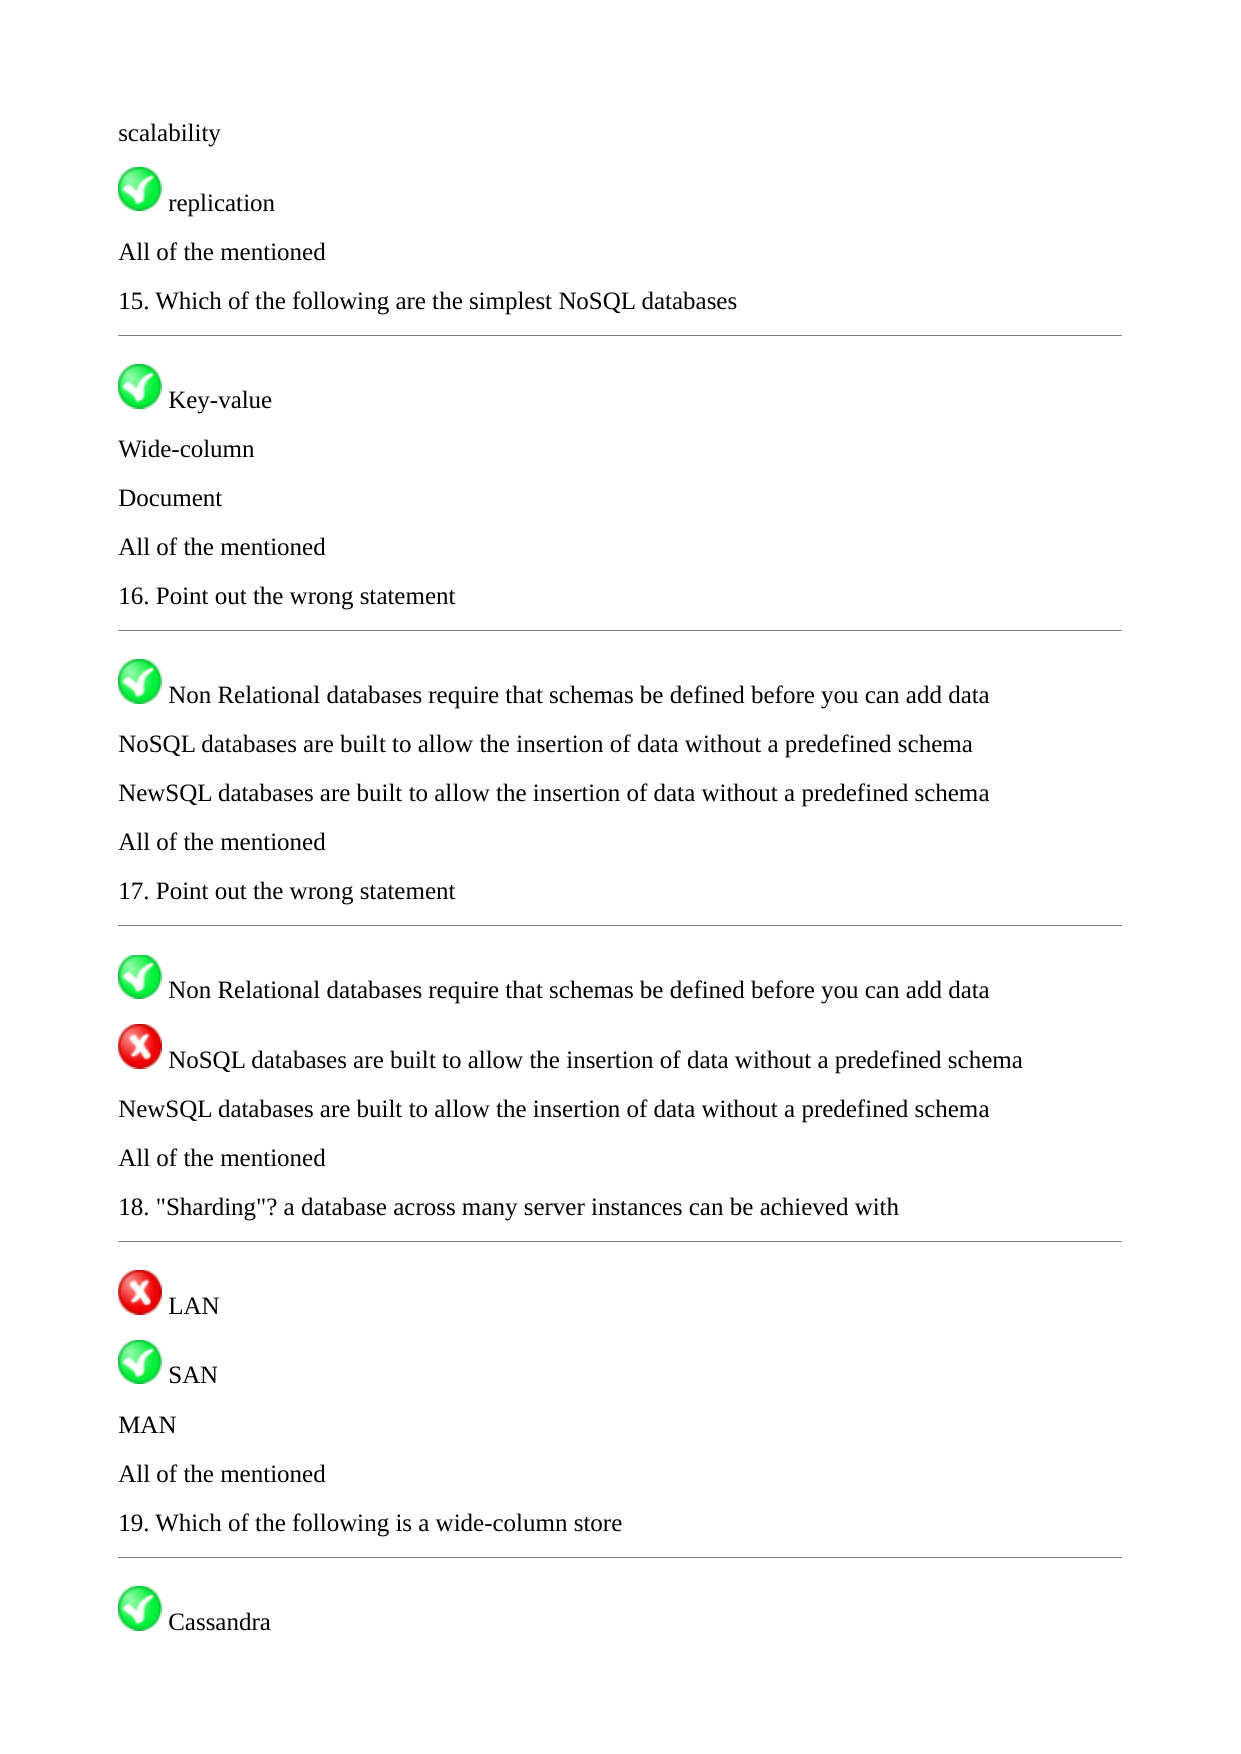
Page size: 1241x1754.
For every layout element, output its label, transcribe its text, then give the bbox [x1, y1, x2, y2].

text Document [118, 483, 1122, 512]
text NewSQL databases are built to allow the insertion of data without a predefined schema [118, 1094, 1122, 1123]
text MAN [118, 1410, 1122, 1438]
text scalability [118, 118, 1122, 147]
picture [118, 1270, 162, 1315]
text replication [118, 167, 1122, 216]
text All of the mentioned [118, 1459, 1122, 1487]
text 18. "Sharding"? a database across many server instances can be achieved with [118, 1192, 1122, 1221]
picture [118, 167, 162, 211]
text Non Relational databases require that schemas be defined before you can add data [118, 660, 1122, 709]
text 15. Which of the following are the simplest NoSQL databases [118, 286, 1122, 314]
text 16. Point out the wrong statement [118, 581, 1122, 610]
text 19. Which of the following is a wide-column store [118, 1508, 1122, 1537]
text All of the mentioned [118, 827, 1122, 856]
text Wide-column [118, 434, 1122, 463]
text NewSQL databases are built to allow the insertion of data without a predefined schema [118, 778, 1122, 807]
text All of the mentioned [118, 237, 1122, 265]
text All of the mentioned [118, 1143, 1122, 1172]
picture [118, 364, 162, 409]
picture [118, 1024, 162, 1069]
picture [118, 1340, 162, 1384]
text Key-value [118, 364, 1122, 413]
picture [118, 955, 162, 999]
text NoSQL databases are built to allow the insertion of data without a predefined schema [118, 729, 1122, 758]
picture [118, 1586, 162, 1631]
text SAN [118, 1340, 1122, 1389]
text All of the mentioned [118, 532, 1122, 561]
text 17. Point out the wrong statement [118, 876, 1122, 905]
text NoSQL databases are built to allow the insertion of data without a predefined schema [118, 1024, 1122, 1074]
text LAN [118, 1271, 1122, 1320]
picture [118, 659, 162, 704]
text Cassandra [118, 1586, 1122, 1636]
text Non Relational databases require that schemas be defined before you can add data [118, 955, 1122, 1004]
